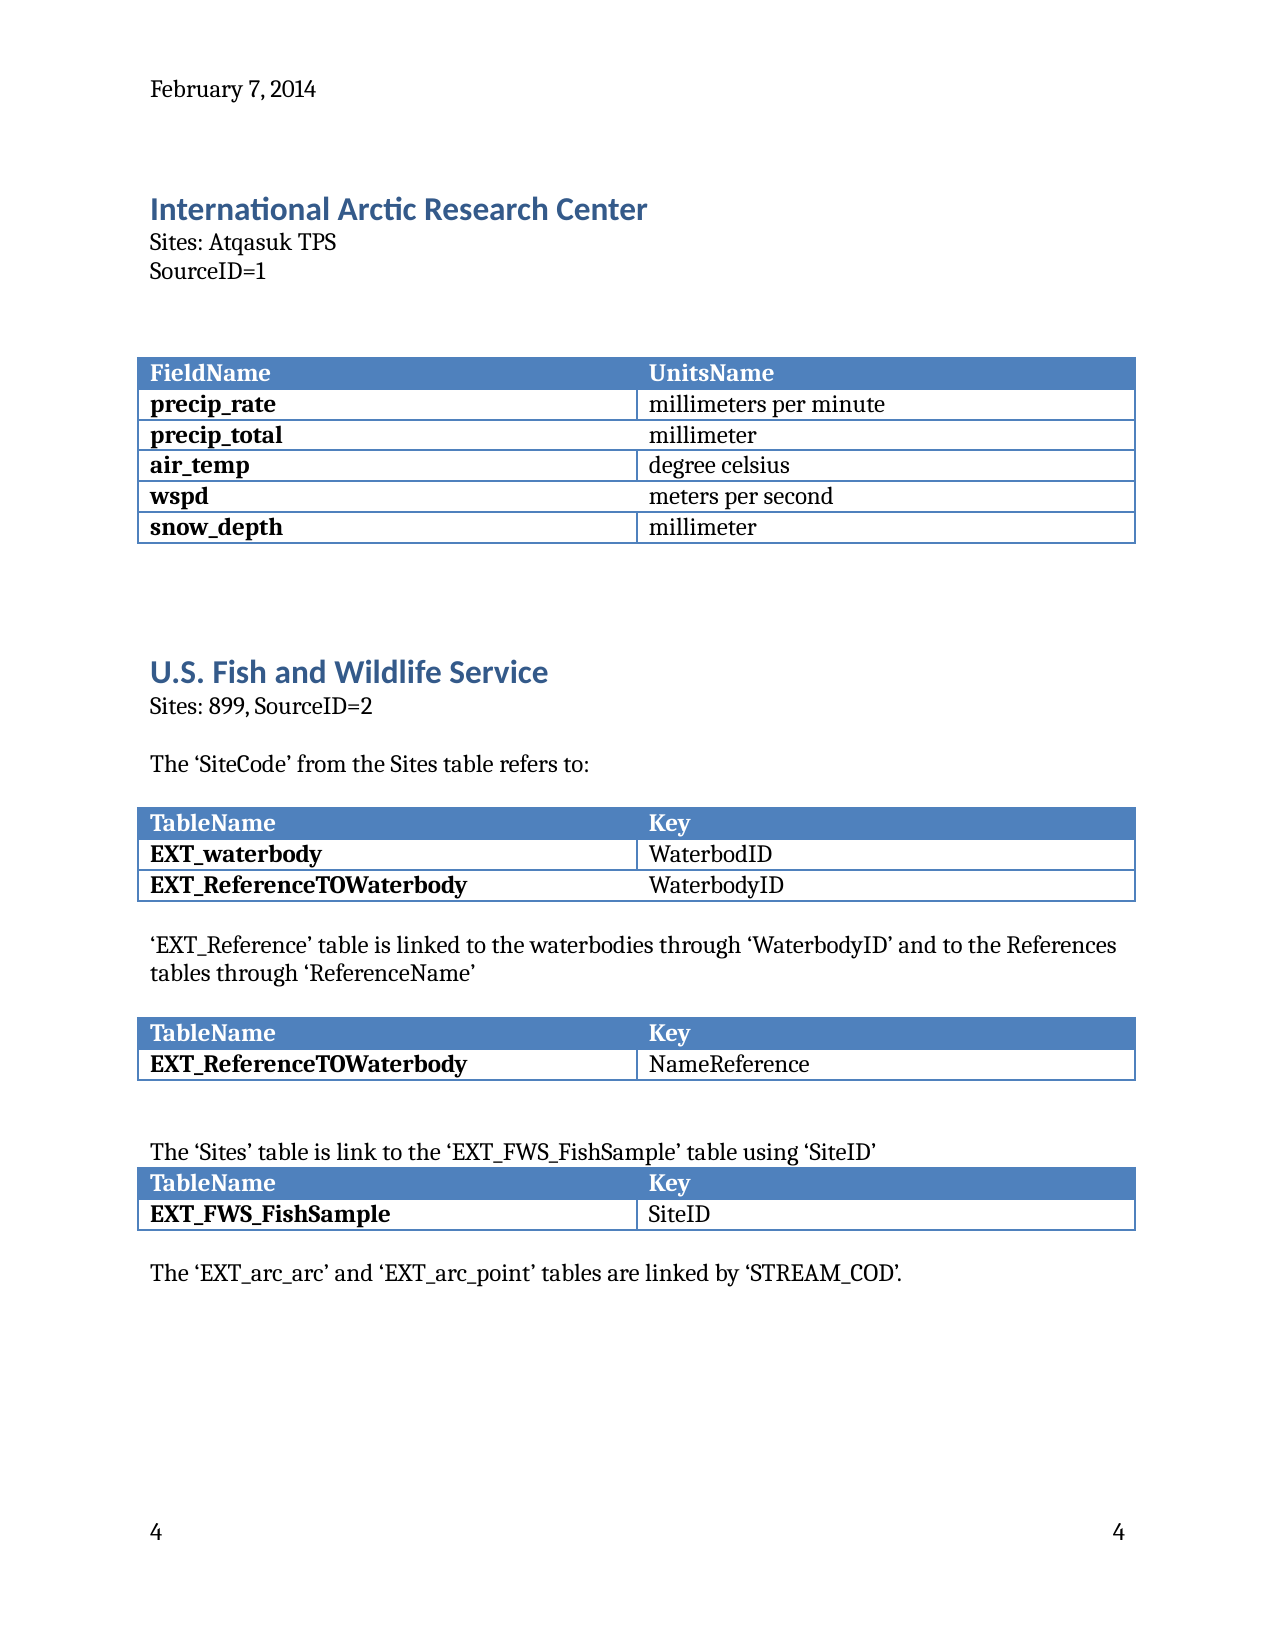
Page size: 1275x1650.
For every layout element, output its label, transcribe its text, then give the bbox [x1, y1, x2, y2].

table_cell millimeter [638, 513, 1134, 542]
table_cell snow_depth [139, 513, 636, 542]
table_header TableName [139, 809, 637, 838]
table_cell NameReference [638, 1050, 1134, 1078]
table_cell precip_total [139, 421, 637, 449]
table_cell EXT_ReferenceTOWaterbody [139, 1050, 636, 1078]
table_header TableName [139, 1019, 637, 1048]
table_cell WaterbodyID [637, 871, 1134, 900]
table_cell millimeters per minute [638, 390, 1134, 418]
text Sites: Atqasuk TPS [150, 228, 1125, 257]
subtitle International Arctic Research Center [150, 187, 1125, 228]
table_header FieldName [139, 359, 637, 388]
table_cell EXT_ReferenceTOWaterbody [139, 871, 637, 900]
table_header TableName [139, 1169, 637, 1198]
table_header Key [637, 1019, 1134, 1048]
table_header Key [637, 1169, 1134, 1198]
table_cell meters per second [637, 482, 1134, 511]
table_cell EXT_FWS_FishSample [139, 1200, 636, 1228]
text SourceID=1 [150, 257, 1125, 286]
table_header Key [637, 809, 1134, 838]
table_cell precip_rate [139, 390, 636, 418]
table_header UnitsName [637, 359, 1134, 388]
table_cell SiteID [638, 1200, 1134, 1228]
text ‘EXT_Reference’ table is linked to the waterbodies through ‘WaterbodyID’ and to the References tables through ‘ReferenceName’ [150, 931, 1125, 988]
text The ‘EXT_arc_arc’ and ‘EXT_arc_point’ tables are linked by ‘STREAM_COD’. [150, 1259, 1125, 1288]
table_cell degree celsius [638, 451, 1134, 480]
text Sites: 899, SourceID=2 [150, 692, 1125, 721]
table_cell wspd [139, 482, 637, 511]
table_cell EXT_waterbody [139, 840, 636, 869]
text The ‘Sites’ table is link to the ‘EXT_FWS_FishSample’ table using ‘SiteID’ [150, 1138, 1125, 1167]
table_cell air_temp [139, 451, 636, 480]
table_cell WaterbodID [638, 840, 1134, 869]
text The ‘SiteCode’ from the Sites table refers to: [150, 750, 1125, 778]
subtitle U.S. Fish and Wildlife Service [150, 651, 1125, 692]
table_cell millimeter [637, 421, 1134, 449]
